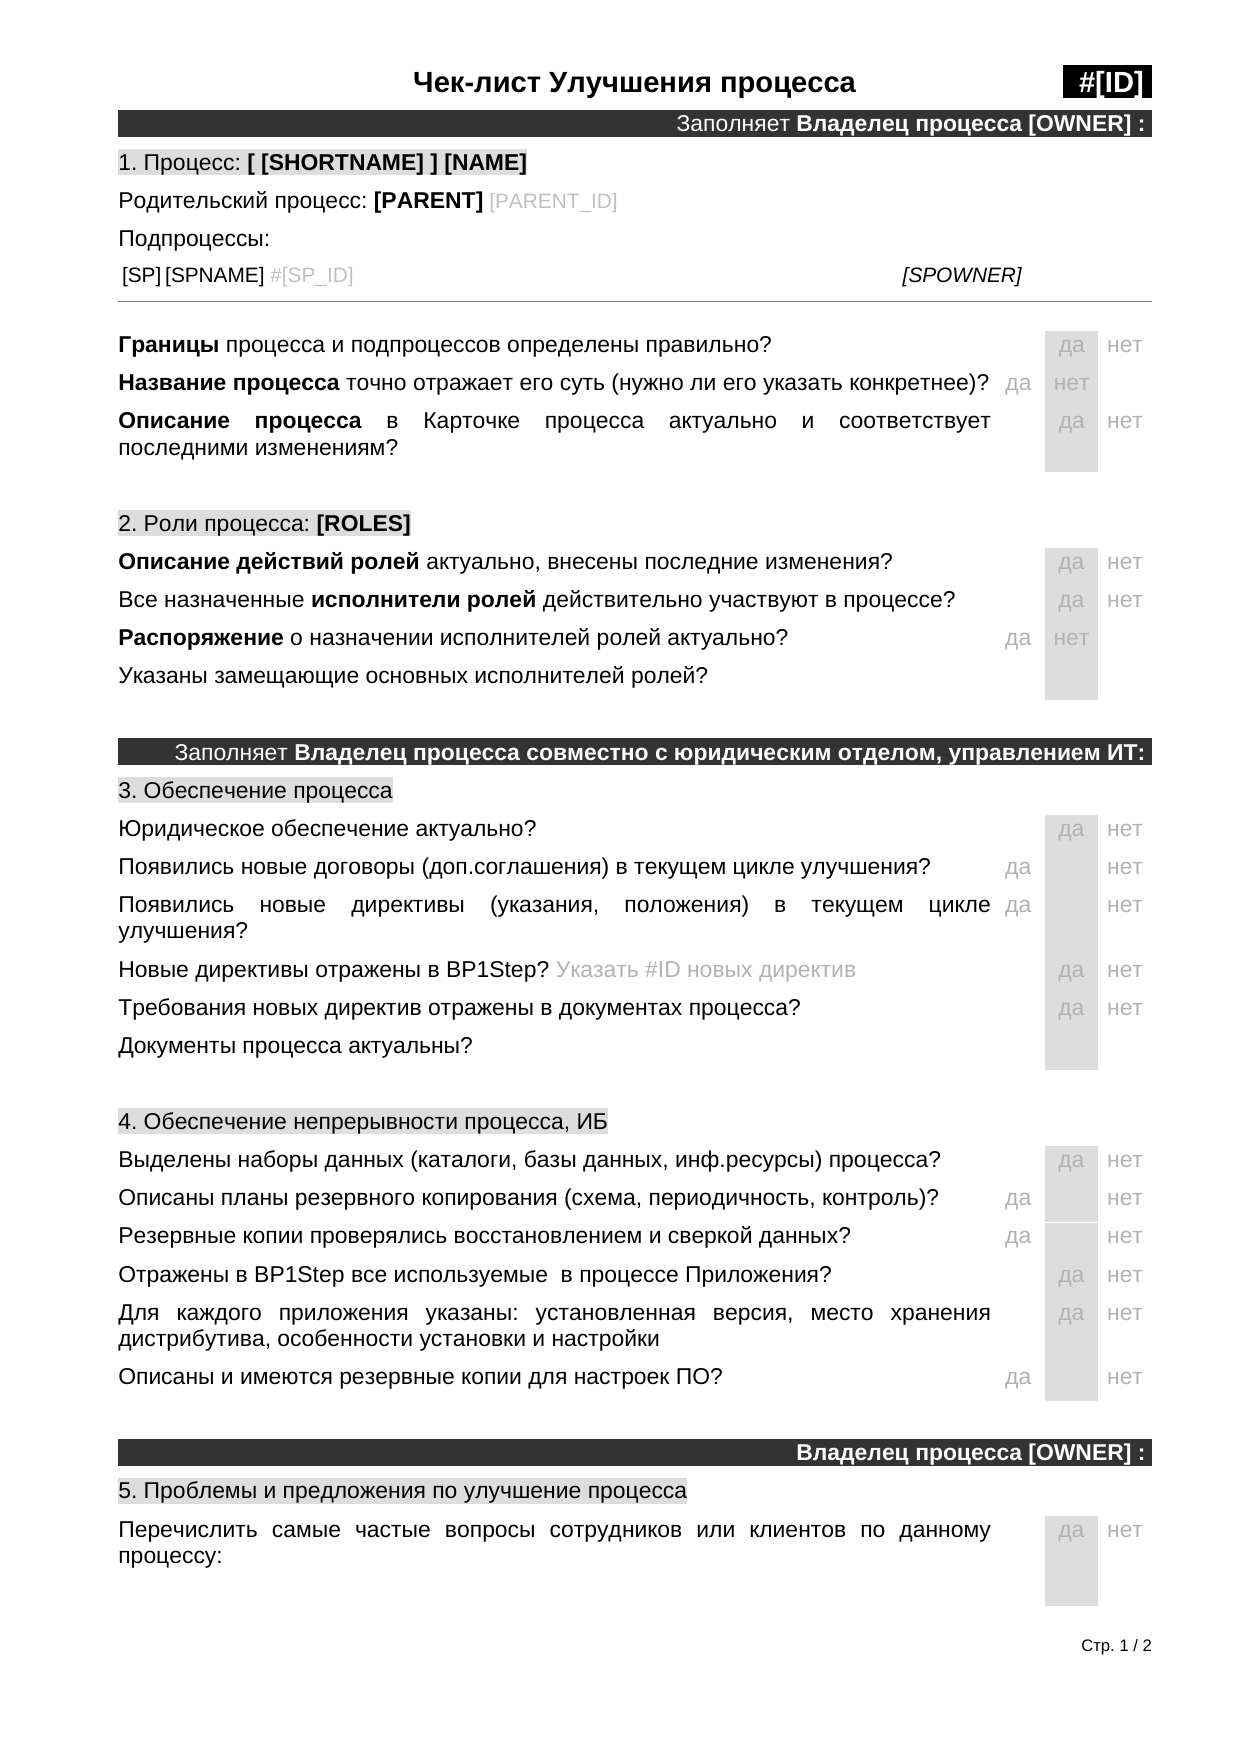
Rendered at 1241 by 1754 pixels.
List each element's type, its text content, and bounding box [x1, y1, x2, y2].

table_header [991, 548, 1044, 586]
table_cell да [991, 1223, 1044, 1261]
table_cell Для каждого приложения указаны: установленная версия, место хранения дистрибутива, особенности установки и настройки [118, 1299, 991, 1363]
table_header [991, 815, 1044, 853]
table_cell [1045, 853, 1098, 891]
table_cell [1045, 1032, 1098, 1070]
table_cell [1045, 891, 1098, 956]
table_header да [1045, 1516, 1098, 1606]
table_cell [991, 662, 1044, 700]
table_cell нет [1098, 407, 1152, 472]
text 2. Роли процесса: [ROLES] [118, 510, 1152, 536]
text Родительский процесс: [PARENT] [PARENT_ID] [118, 187, 1152, 213]
table_cell [991, 1032, 1044, 1070]
table_cell нет [1098, 1299, 1152, 1363]
table_header Чек-лист Улучшения процесса [118, 59, 1006, 110]
table_cell [1045, 1363, 1098, 1401]
table_header да [1045, 1146, 1098, 1184]
table_cell [1045, 1184, 1098, 1222]
table_cell Новые директивы отражены в BP1Step? Указать #ID новых директив [118, 956, 991, 994]
table_cell да [991, 624, 1044, 662]
table_header [SPNAME] #[SP_ID] [165, 263, 902, 287]
text 3. Обеспечение процесса [118, 777, 1152, 803]
text Подпроцессы: [118, 225, 1152, 251]
table_cell Распоряжение о назначении исполнителей ролей актуально? [118, 624, 991, 662]
table_cell Описаны планы резервного копирования (схема, периодичность, контроль)? [118, 1184, 991, 1222]
table_cell [991, 956, 1044, 994]
table_cell [991, 1299, 1044, 1363]
table_header [SPOWNER] [903, 263, 1152, 287]
table_cell нет [1098, 586, 1152, 624]
table_cell Требования новых директив отражены в документах процесса? [118, 994, 991, 1032]
table_cell нет [1045, 369, 1098, 407]
table_header [991, 331, 1045, 369]
text Заполняет Владелец процесса [OWNER] : [118, 110, 1152, 137]
text Заполняет Владелец процесса совместно с юридическим отделом, управлением ИТ: [118, 738, 1152, 765]
table_cell да [1045, 994, 1098, 1032]
text 4. Обеспечение непрерывности процесса, ИБ [118, 1108, 1152, 1134]
text 5. Проблемы и предложения по улучшение процесса [118, 1477, 1152, 1504]
table_cell да [1045, 1261, 1098, 1299]
table_cell нет [1045, 624, 1098, 662]
table_cell нет [1098, 853, 1152, 891]
table_cell [1098, 369, 1152, 407]
table_header нет [1098, 331, 1152, 369]
table_cell Описаны и имеются резервные копии для настроек ПО? [118, 1363, 991, 1401]
table_cell Появились новые договоры (доп.соглашения) в текущем цикле улучшения? [118, 853, 991, 891]
table_cell [1098, 1032, 1152, 1070]
table_cell да [1045, 1299, 1098, 1363]
table_cell да [991, 891, 1044, 956]
table_cell нет [1098, 956, 1152, 994]
table_cell да [991, 853, 1044, 891]
table_cell Название процесса точно отражает его суть (нужно ли его указать конкретнее)? [118, 369, 991, 407]
table_header #[ID] [1006, 59, 1152, 110]
table_header Границы процесса и подпроцессов определены правильно? [118, 331, 991, 369]
table_header [991, 1146, 1044, 1184]
table_header [SP] [118, 263, 165, 287]
table_cell да [991, 369, 1045, 407]
table_cell [1045, 662, 1098, 700]
table_cell Отражены в BP1Step все используемые в процессе Приложения? [118, 1261, 991, 1299]
table_header нет [1098, 1146, 1152, 1184]
text Владелец процесса [OWNER] : [118, 1439, 1152, 1466]
table_header Перечислить самые частые вопросы сотрудников или клиентов по данному процессу: [118, 1516, 991, 1606]
table_cell нет [1098, 1184, 1152, 1222]
table_cell нет [1098, 1223, 1152, 1261]
text 1. Процесс: [ [SHORTNAME] ] [NAME] [118, 148, 1152, 175]
table_header да [1045, 548, 1098, 586]
table_header Юридическое обеспечение актуально? [118, 815, 991, 853]
table_header [991, 1516, 1044, 1606]
table_header нет [1098, 1516, 1152, 1606]
table_cell Указаны замещающие основных исполнителей ролей? [118, 662, 991, 700]
table_cell нет [1098, 994, 1152, 1032]
table_cell [991, 1261, 1044, 1299]
table_cell нет [1098, 1261, 1152, 1299]
table_cell да [991, 1184, 1044, 1222]
table_cell да [1045, 407, 1098, 472]
table_cell Описание процесса в Карточке процесса актуально и соответствует последними изменениям? [118, 407, 991, 472]
table_header Выделены наборы данных (каталоги, базы данных, инф.ресурсы) процесса? [118, 1146, 991, 1184]
table_cell [1098, 662, 1152, 700]
table_cell да [1045, 586, 1098, 624]
table_cell Резервные копии проверялись восстановлением и сверкой данных? [118, 1223, 991, 1261]
table_cell [1045, 1223, 1098, 1261]
table_cell [1098, 624, 1152, 662]
table_cell да [991, 1363, 1044, 1401]
table_header нет [1098, 548, 1152, 586]
table_cell нет [1098, 891, 1152, 956]
table_cell Документы процесса актуальны? [118, 1032, 991, 1070]
table_cell нет [1098, 1363, 1152, 1401]
table_header да [1045, 815, 1098, 853]
table_header да [1045, 331, 1098, 369]
table_cell Появились новые директивы (указания, положения) в текущем цикле улучшения? [118, 891, 991, 956]
table_cell Все назначенные исполнители ролей действительно участвуют в процессе? [118, 586, 991, 624]
table_header нет [1098, 815, 1152, 853]
table_cell [991, 994, 1044, 1032]
table_header Описание действий ролей актуально, внесены последние изменения? [118, 548, 991, 586]
table_cell [991, 586, 1044, 624]
table_cell да [1045, 956, 1098, 994]
table_cell [991, 407, 1045, 472]
